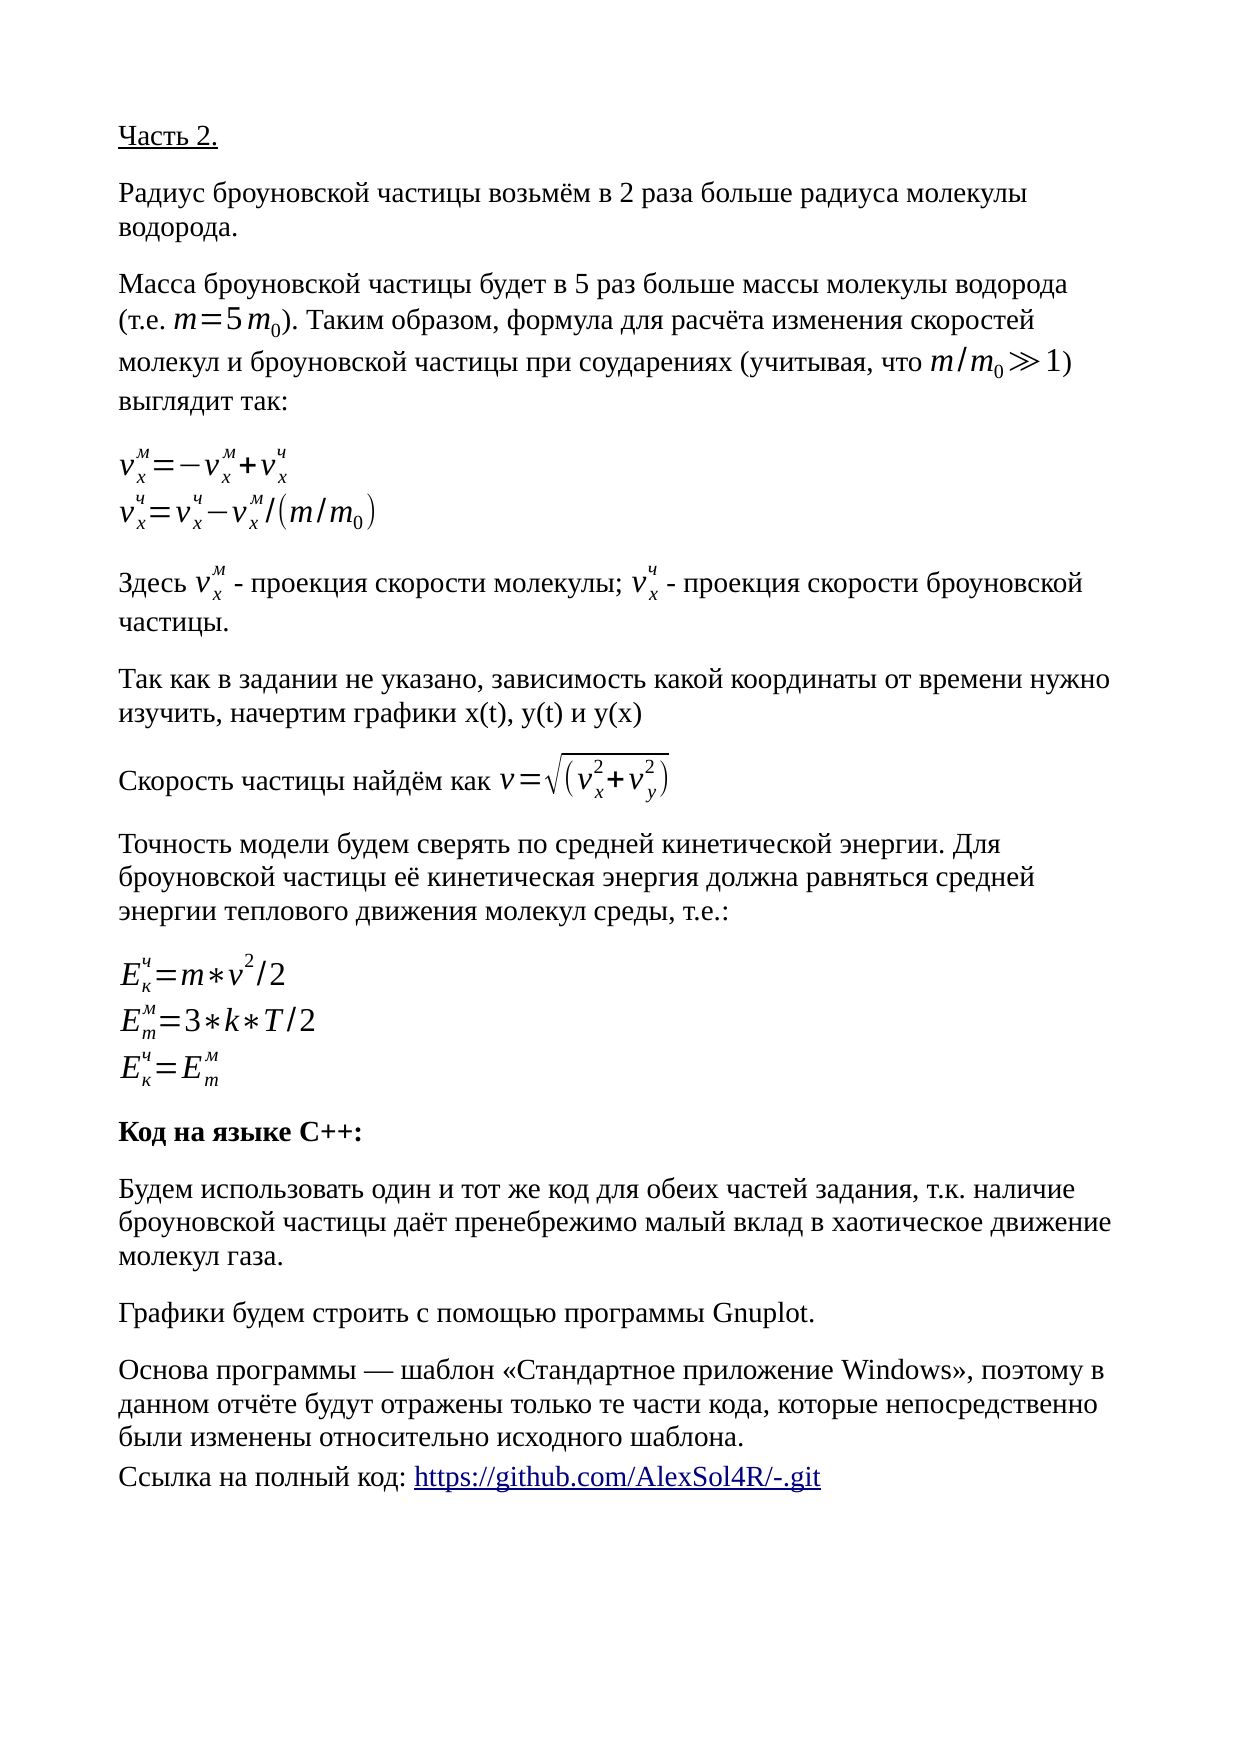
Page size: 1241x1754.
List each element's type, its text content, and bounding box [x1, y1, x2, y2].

subtitle Ссылка на полный код: https://github.com/AlexSol4R/-.git [118, 1459, 1122, 1493]
subtitle Точность модели будем сверять по средней кинетической энергии. Для броуновской частицы её кинетическая энергия должна равняться средней энергии теплового движения молекул среды, т.е.: [118, 826, 1122, 927]
subtitle Основа программы — шаблон «Стандартное приложение Windows», поэтому в данном отчёте будут отражены только те части кода, которые непосредственно были изменены относительно исходного шаблона. [118, 1352, 1122, 1453]
subtitle Скорость частицы найдём как [118, 752, 1122, 802]
subtitle Здесь - проекция скорости молекулы; - проекция скорости броуновской частицы. [118, 557, 1122, 638]
subtitle Будем использовать один и тот же код для обеих частей задания, т.к. наличие броуновской частицы даёт пренебрежимо малый вклад в хаотическое движение молекул газа. [118, 1171, 1122, 1272]
subtitle Так как в задании не указано, зависимость какой координаты от времени нужно изучить, начертим графики x(t), y(t) и y(x) [118, 661, 1122, 728]
subtitle Радиус броуновской частицы возьмём в 2 раза больше радиуса молекулы водорода. [118, 175, 1122, 242]
subtitle Графики будем строить с помощью программы Gnuplot. [118, 1295, 1122, 1329]
subtitle Масса броуновской частицы будет в 5 раз больше массы молекулы водорода (т.е. ). Таким образом, формула для расчёта изменения скоростей молекул и броуновской частицы при соударениях (учитывая, что ) выглядит так: [118, 266, 1122, 417]
subtitle Часть 2. [118, 118, 1122, 152]
subtitle Код на языке C++: [118, 1114, 1122, 1147]
